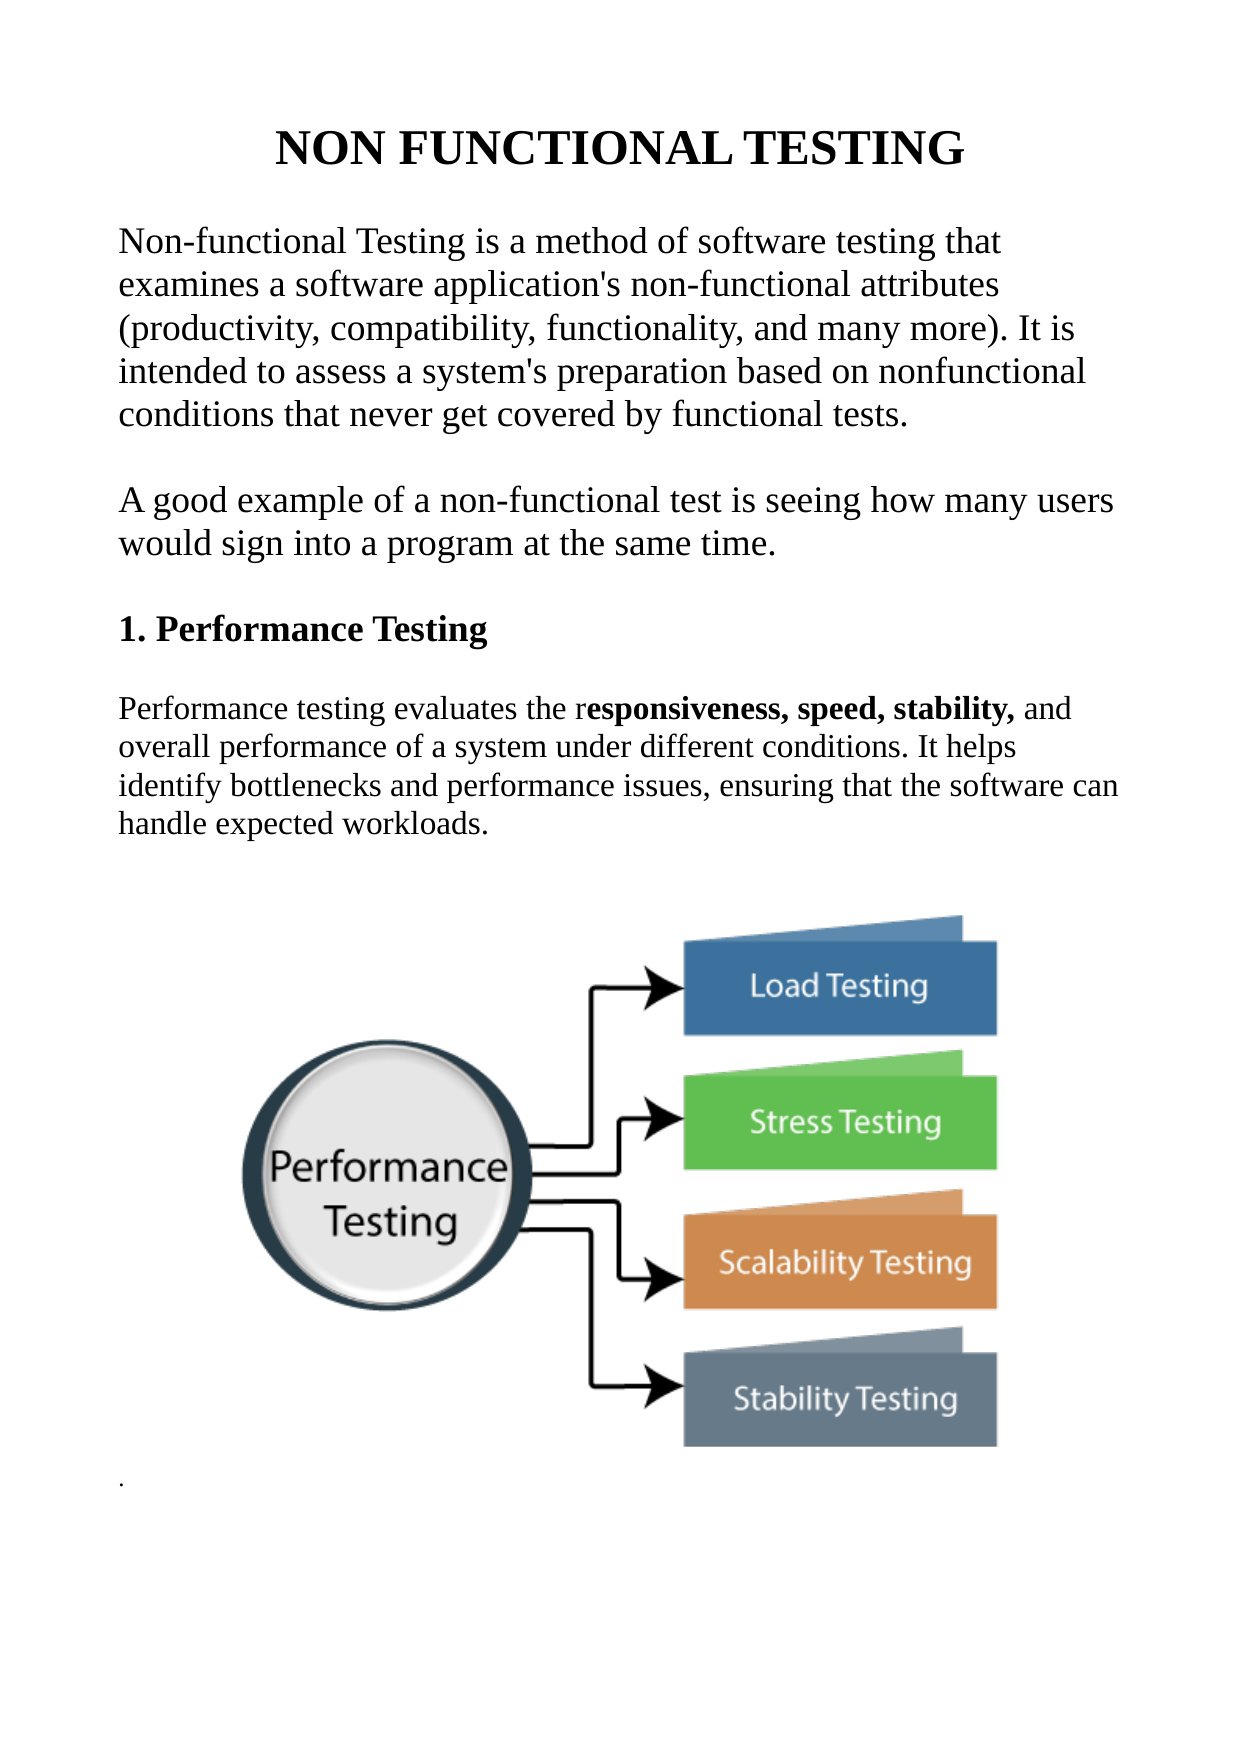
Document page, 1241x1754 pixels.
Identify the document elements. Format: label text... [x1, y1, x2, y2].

text A good example of a non-functional test is seeing how many users would sign into a program at the same time. [118, 477, 1122, 564]
text . [118, 909, 1122, 1492]
text Performance testing evaluates the responsiveness, speed, stability, and overall performance of a system under different conditions. It helps identify bottlenecks and performance issues, ensuring that the software can handle expected workloads. [118, 688, 1122, 842]
picture [229, 908, 1011, 1464]
text NON FUNCTIONAL TESTING [118, 118, 1122, 176]
text 1. Performance Testing [118, 607, 1122, 650]
text Non-functional Testing is a method of software testing that examines a software application's non-functional attributes (productivity, compatibility, functionality, and many more). It is intended to assess a system's preparation based on nonfunctional conditions that never get covered by functional tests. [118, 219, 1122, 434]
